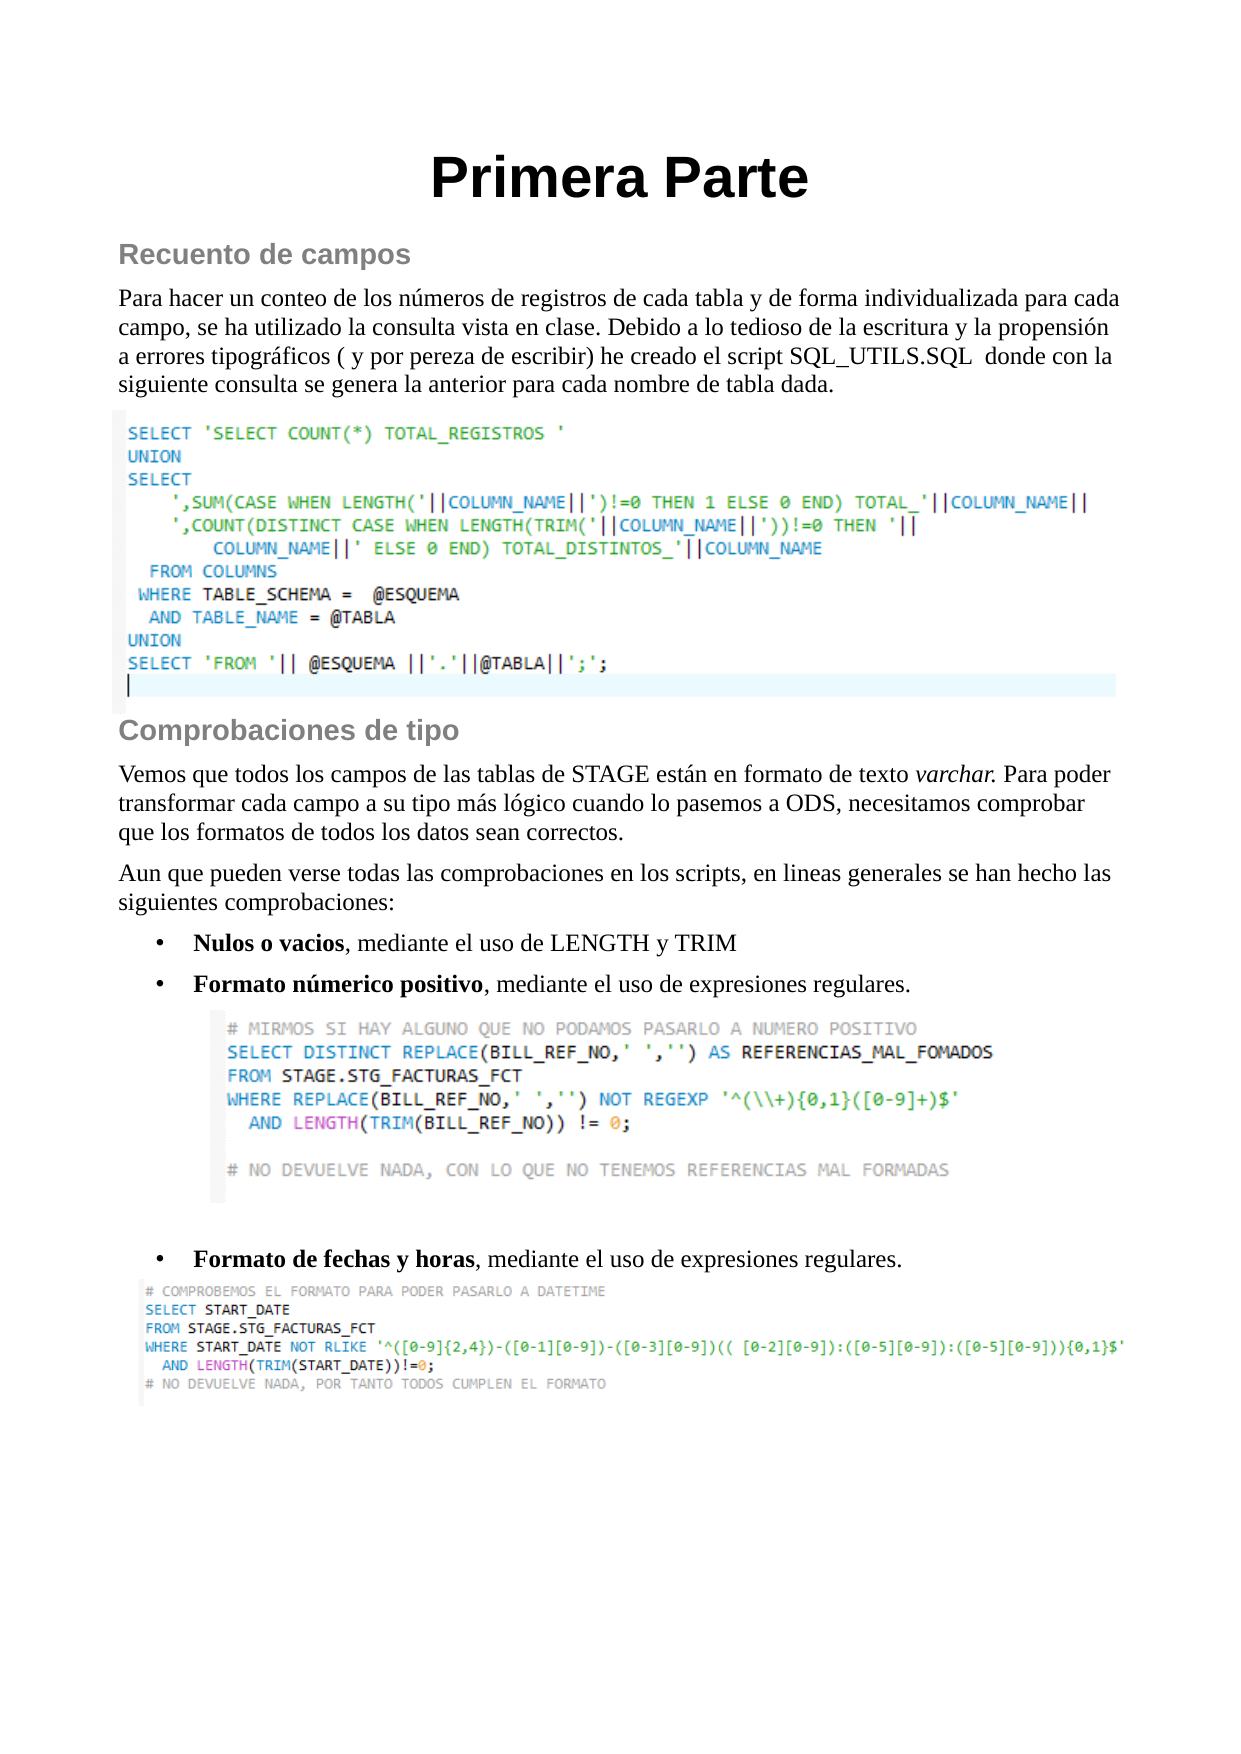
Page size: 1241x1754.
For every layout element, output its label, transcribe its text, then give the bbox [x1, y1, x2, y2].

text Para hacer un conteo de los números de registros de cada tabla y de forma individualizada para cada campo, se ha utilizado la consulta vista en clase. Debido a lo tedioso de la escritura y la propensión a errores tipográficos ( y por pereza de escribir) he creado el script SQL_UTILS.SQL donde con la siguiente consulta se genera la anterior para cada nombre de tabla dada. [118, 283, 1122, 398]
list Formato de fechas y horas, mediante el uso de expresiones regulares. [156, 1244, 1122, 1273]
picture [210, 1010, 1031, 1203]
list Nulos o vacios, mediante el uso de LENGTH y TRIM [156, 928, 1122, 957]
list Formato númerico positivo, mediante el uso de expresiones regulares. [156, 969, 1122, 998]
subtitle Recuento de campos [118, 237, 1122, 271]
title Primera Parte [118, 143, 1122, 210]
text Aun que pueden verse todas las comprobaciones en los scripts, en lineas generales se han hecho las siguientes comprobaciones: [118, 858, 1122, 916]
picture [138, 1279, 1143, 1406]
text Vemos que todos los campos de las tablas de STAGE están en formato de texto varchar. Para poder transformar cada campo a su tipo más lógico cuando lo pasemos a ODS, necesitamos comprobar que los formatos de todos los datos sean correctos. [118, 759, 1122, 846]
picture [111, 410, 1116, 714]
subtitle Comprobaciones de tipo [118, 425, 1122, 747]
